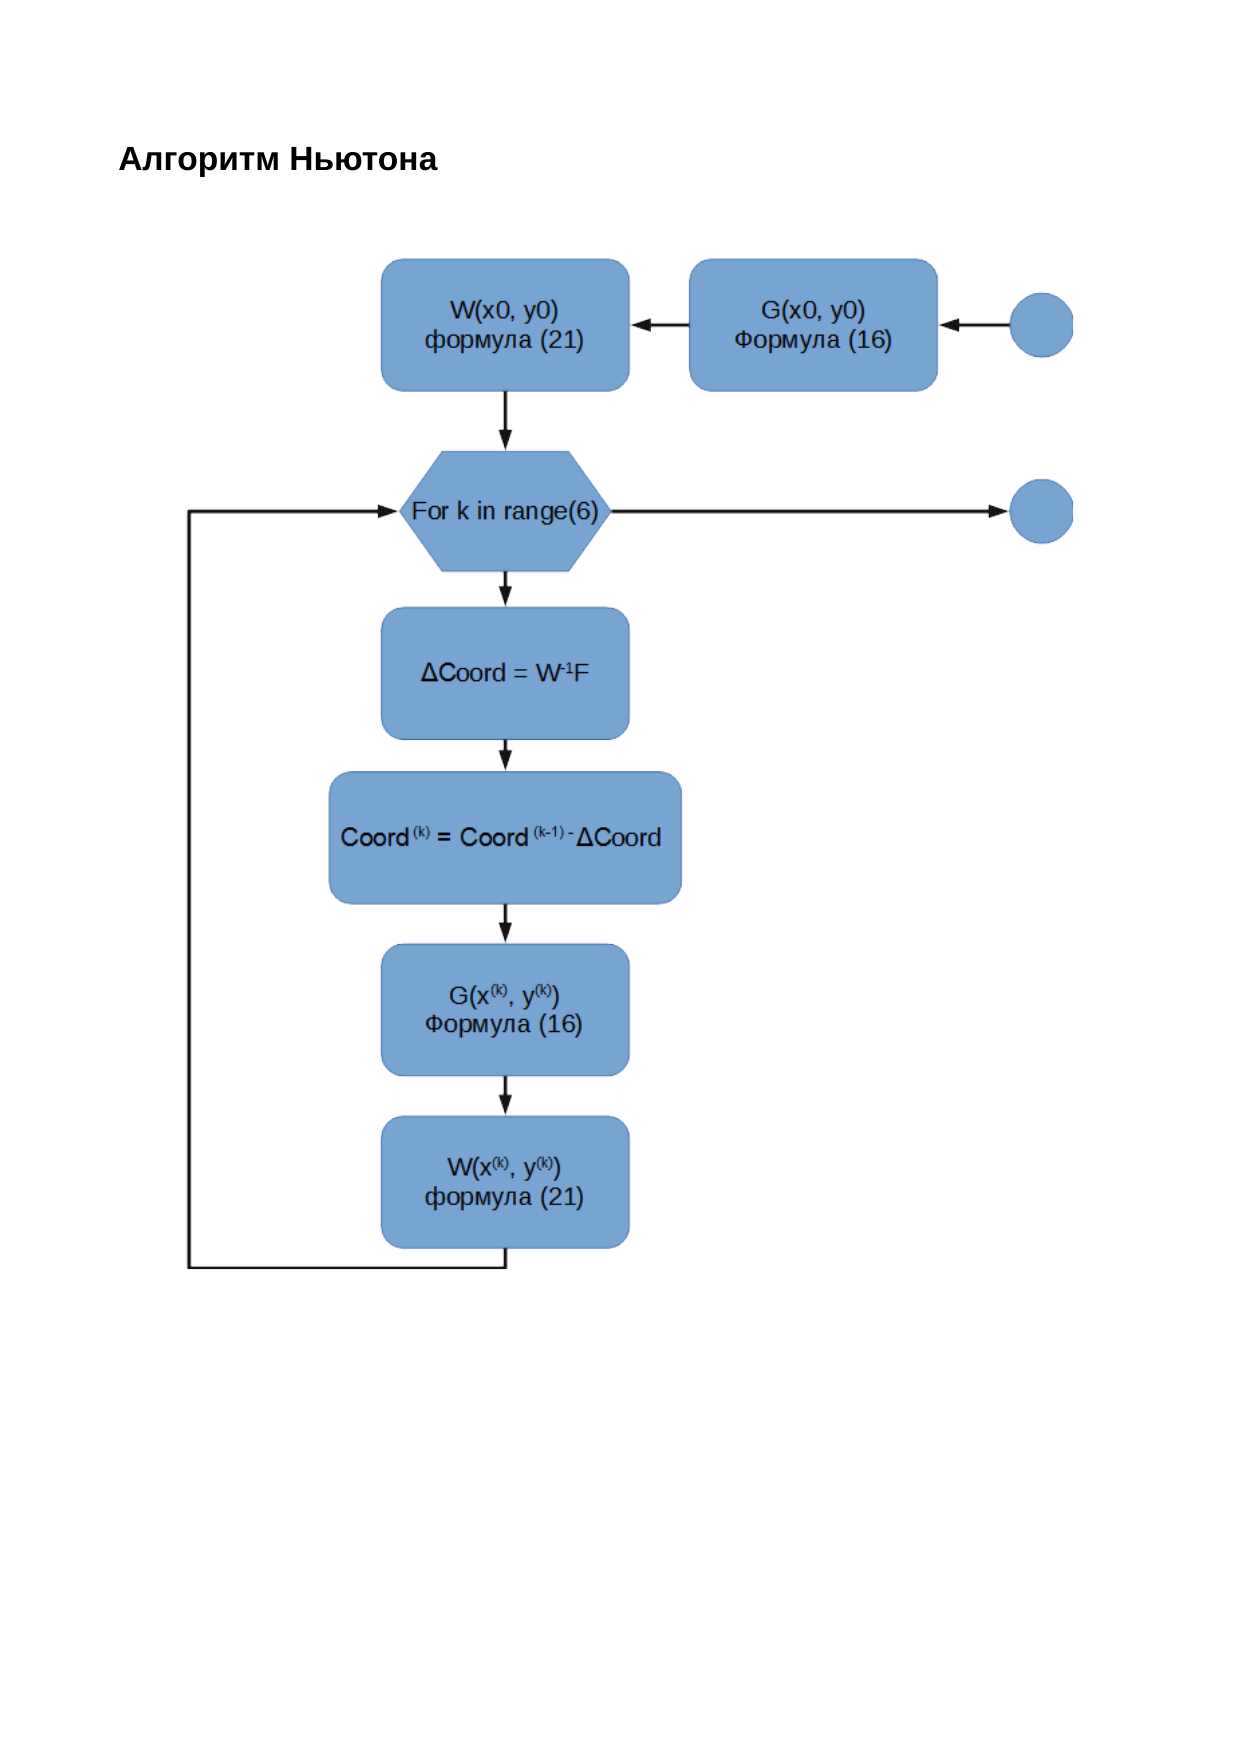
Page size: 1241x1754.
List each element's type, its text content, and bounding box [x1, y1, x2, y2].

picture [118, 190, 1123, 1335]
subtitle Алгоритм Ньютона [118, 139, 1122, 178]
